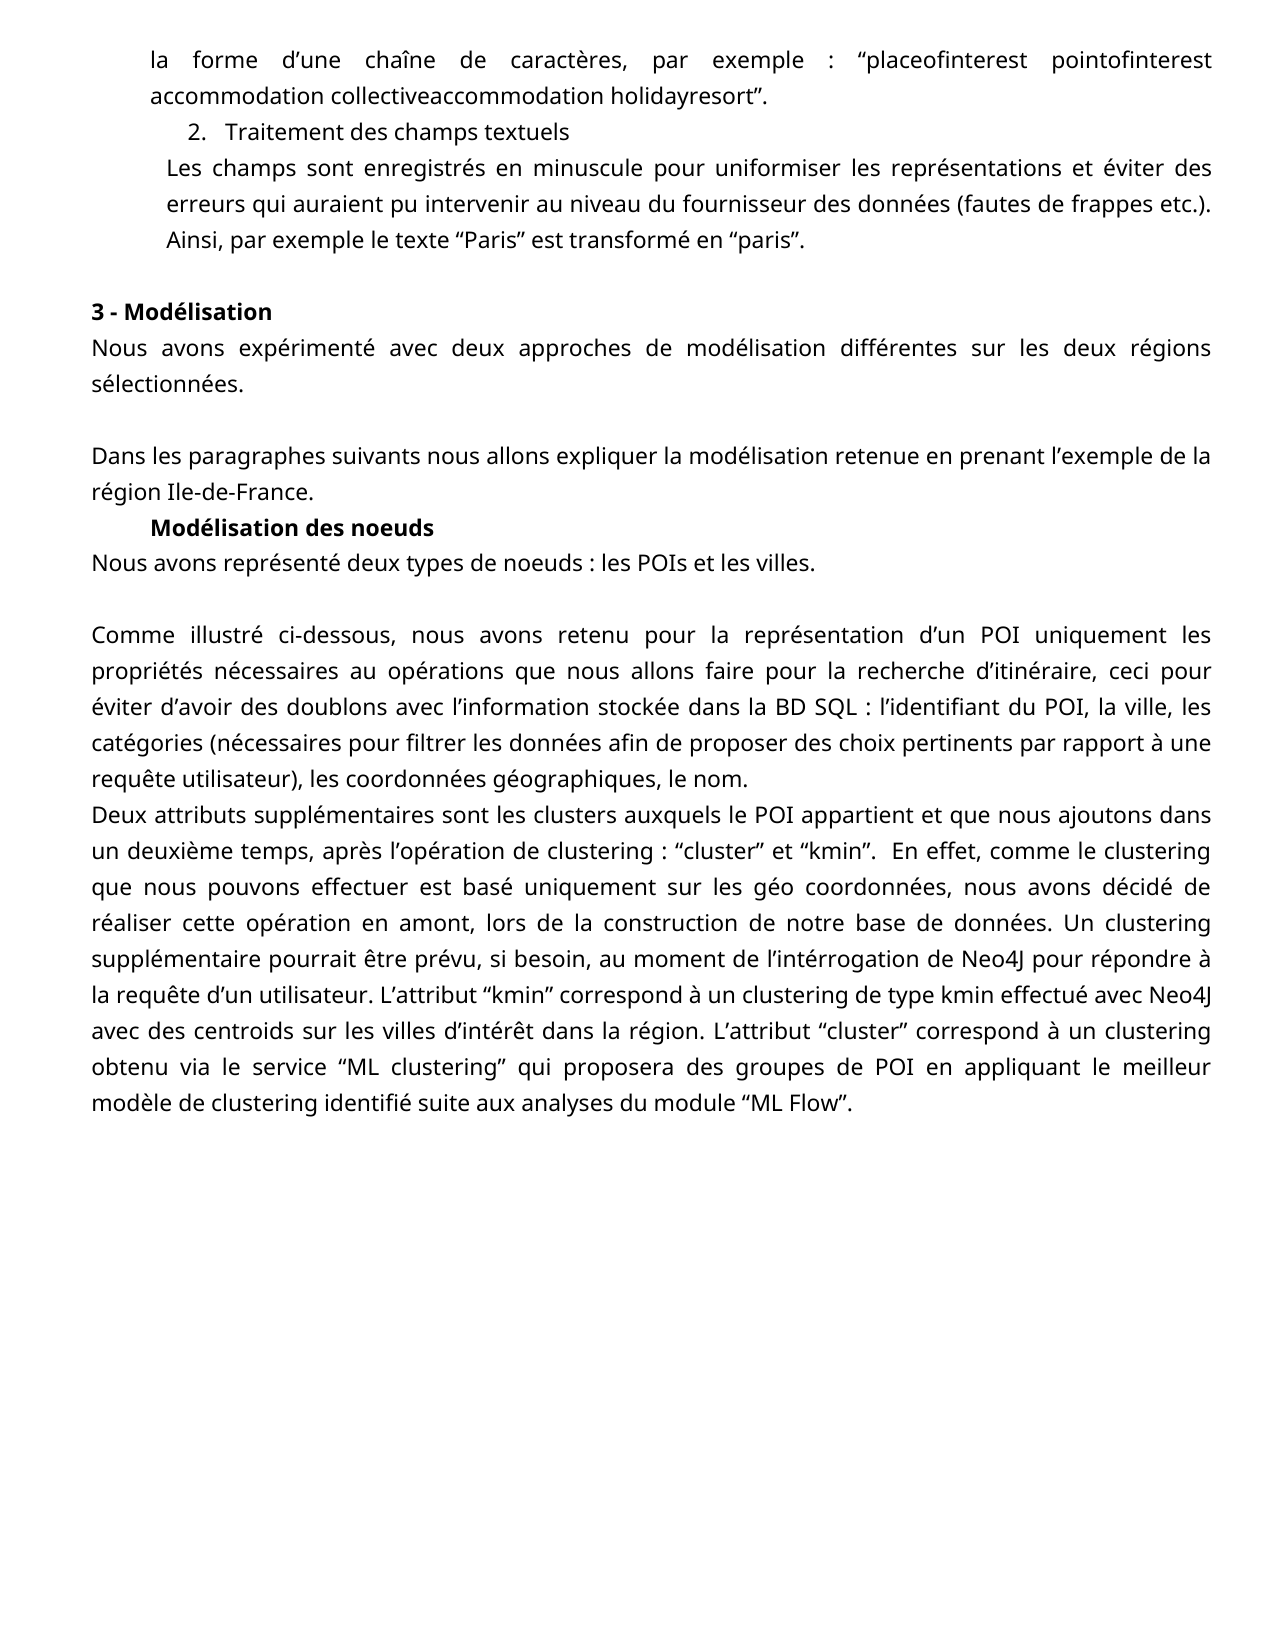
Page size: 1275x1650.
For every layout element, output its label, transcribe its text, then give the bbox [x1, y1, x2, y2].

list Traitement des champs textuels [187, 116, 1213, 147]
text Les champs sont enregistrés en minuscule pour uniformiser les représentations et éviter des erreurs qui auraient pu intervenir au niveau du fournisseur des données (fautes de frappes etc.). Ainsi, par exemple le texte “Paris” est transformé en “paris”. [166, 152, 1213, 255]
text Nous avons représenté deux types de noeuds : les POIs et les villes. [91, 547, 1213, 579]
text 3 - Modélisation [91, 296, 1213, 327]
text Deux attributs supplémentaires sont les clusters auxquels le POI appartient et que nous ajoutons dans un deuxième temps, après l’opération de clustering : “cluster” et “kmin”. En effet, comme le clustering que nous pouvons effectuer est basé uniquement sur les géo coordonnées, nous avons décidé de réaliser cette opération en amont, lors de la construction de notre base de données. Un clustering supplémentaire pourrait être prévu, si besoin, au moment de l’intérrogation de Neo4J pour répondre à la requête d’un utilisateur. L’attribut “kmin” correspond à un clustering de type kmin effectué avec Neo4J avec des centroids sur les villes d’intérêt dans la région. L’attribut “cluster” correspond à un clustering obtenu via le service “ML clustering” qui proposera des groupes de POI en appliquant le meilleur modèle de clustering identifié suite aux analyses du module “ML Flow”. [91, 799, 1213, 1118]
text Modélisation des noeuds [91, 511, 1213, 543]
text Comme illustré ci-dessous, nous avons retenu pour la représentation d’un POI uniquement les propriétés nécessaires au opérations que nous allons faire pour la recherche d’itinéraire, ceci pour éviter d’avoir des doublons avec l’information stockée dans la BD SQL : l’identifiant du POI, la ville, les catégories (nécessaires pour filtrer les données afin de proposer des choix pertinents par rapport à une requête utilisateur), les coordonnées géographiques, le nom. [91, 619, 1213, 794]
text Nous avons expérimenté avec deux approches de modélisation différentes sur les deux régions sélectionnées. [91, 332, 1213, 399]
text Dans les paragraphes suivants nous allons expliquer la modélisation retenue en prenant l’exemple de la région Ile-de-France. [91, 439, 1213, 507]
text la forme d’une chaîne de caractères, par exemple : “placeofinterest pointofinterest accommodation collectiveaccommodation holidayresort”. [150, 44, 1213, 111]
